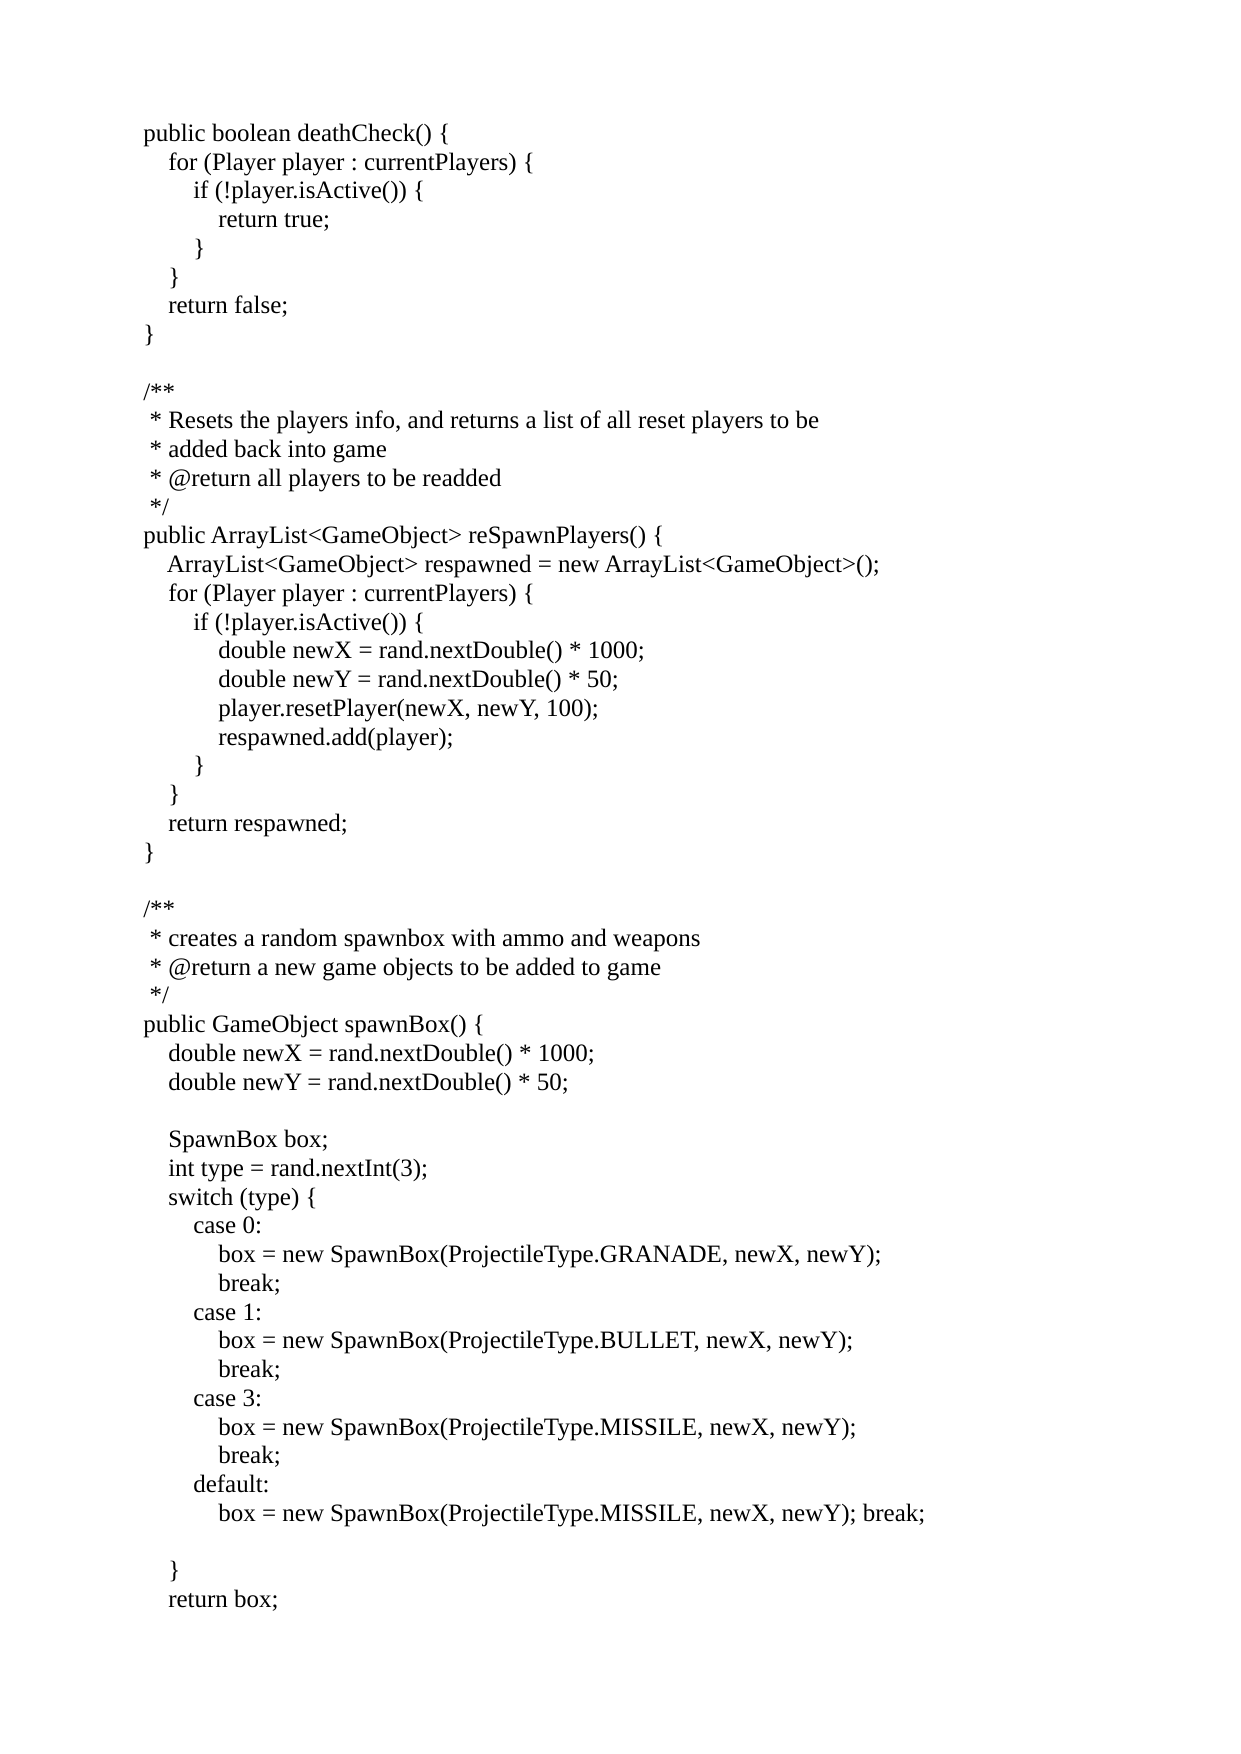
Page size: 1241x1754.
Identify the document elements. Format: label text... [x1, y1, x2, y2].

text public boolean deathCheck() { [118, 118, 1122, 147]
text /** [118, 377, 1122, 406]
text public ArrayList<GameObject> reSpawnPlayers() { [118, 521, 1122, 549]
text break; [118, 1441, 1122, 1469]
text } [118, 751, 1122, 779]
text } [118, 779, 1122, 808]
text SpawnBox box; [118, 1124, 1122, 1153]
text case 3: [118, 1383, 1122, 1412]
text ArrayList<GameObject> respawned = new ArrayList<GameObject>(); [118, 549, 1122, 578]
text int type = rand.nextInt(3); [118, 1153, 1122, 1182]
text } [118, 262, 1122, 291]
text if (!player.isActive()) { [118, 607, 1122, 636]
text box = new SpawnBox(ProjectileType.MISSILE, newX, newY); [118, 1412, 1122, 1441]
text return false; [118, 291, 1122, 319]
text case 0: [118, 1211, 1122, 1239]
text } [118, 1556, 1122, 1584]
text double newY = rand.nextDouble() * 50; [118, 1067, 1122, 1096]
text for (Player player : currentPlayers) { [118, 147, 1122, 176]
text } [118, 319, 1122, 348]
text * creates a random spawnbox with ammo and weapons [118, 923, 1122, 952]
text for (Player player : currentPlayers) { [118, 578, 1122, 607]
text box = new SpawnBox(ProjectileType.GRANADE, newX, newY); [118, 1239, 1122, 1268]
text box = new SpawnBox(ProjectileType.MISSILE, newX, newY); break; [118, 1498, 1122, 1527]
text */ [118, 492, 1122, 521]
text break; [118, 1268, 1122, 1297]
text * @return all players to be readded [118, 463, 1122, 492]
text default: [118, 1469, 1122, 1498]
text return box; [118, 1584, 1122, 1613]
text switch (type) { [118, 1182, 1122, 1211]
text double newX = rand.nextDouble() * 1000; [118, 1038, 1122, 1067]
text if (!player.isActive()) { [118, 176, 1122, 204]
text case 1: [118, 1297, 1122, 1326]
text respawned.add(player); [118, 722, 1122, 751]
text * added back into game [118, 434, 1122, 463]
text * Resets the players info, and returns a list of all reset players to be [118, 406, 1122, 434]
text return true; [118, 204, 1122, 233]
text return respawned; [118, 808, 1122, 837]
text double newX = rand.nextDouble() * 1000; [118, 636, 1122, 664]
text */ [118, 981, 1122, 1009]
text /** [118, 894, 1122, 923]
text double newY = rand.nextDouble() * 50; [118, 664, 1122, 693]
text box = new SpawnBox(ProjectileType.BULLET, newX, newY); [118, 1326, 1122, 1354]
text } [118, 837, 1122, 866]
text } [118, 233, 1122, 262]
text player.resetPlayer(newX, newY, 100); [118, 693, 1122, 722]
text break; [118, 1354, 1122, 1383]
text * @return a new game objects to be added to game [118, 952, 1122, 981]
text public GameObject spawnBox() { [118, 1009, 1122, 1038]
